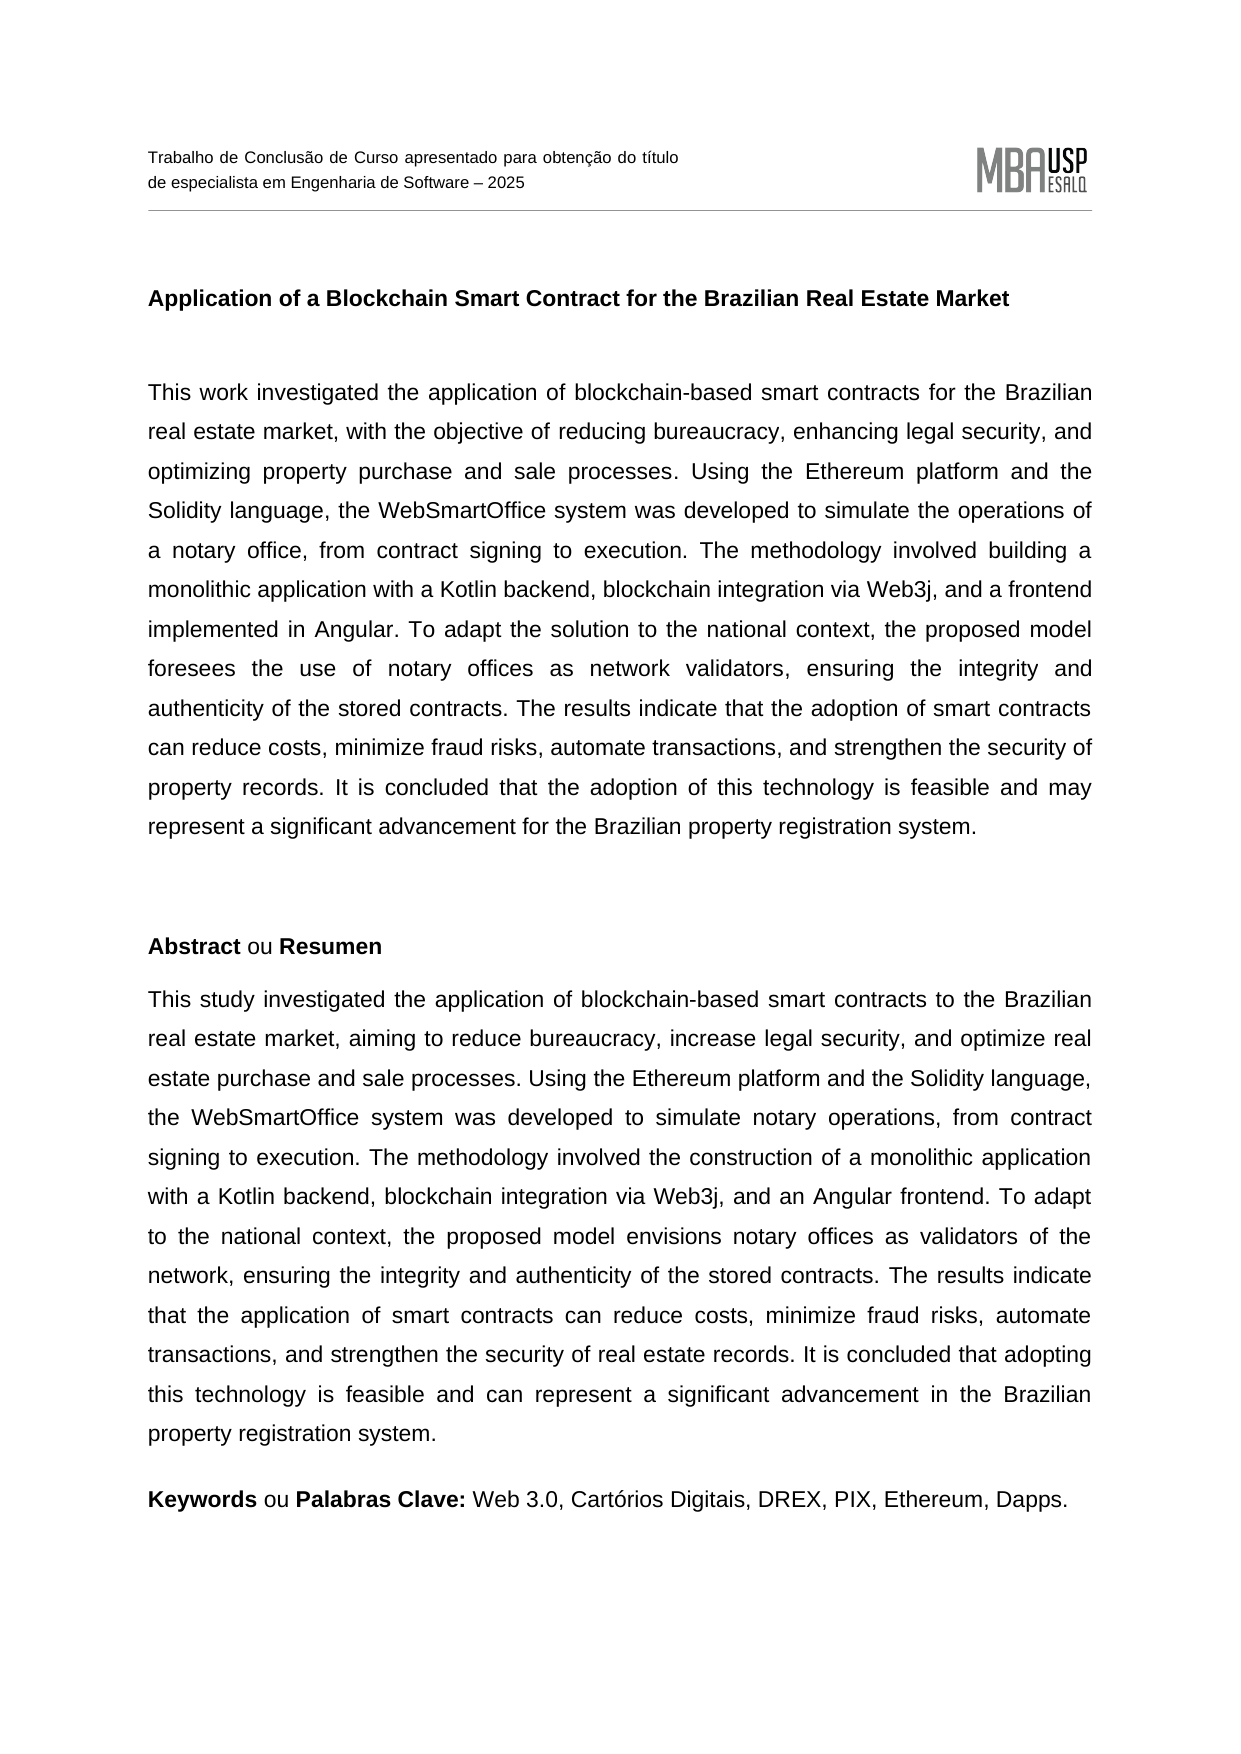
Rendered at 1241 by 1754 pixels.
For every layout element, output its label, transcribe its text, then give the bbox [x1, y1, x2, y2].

picture [972, 146, 1092, 195]
text Abstract ou Resumen [148, 933, 1092, 959]
text Keywords ou Palabras Clave: Web 3.0, Cartórios Digitais, DREX, PIX, Ethereum, Dapps. [148, 1486, 1092, 1512]
text This work investigated the application of blockchain-based smart contracts for the Brazilian real estate market, with the objective of reducing bureaucracy, enhancing legal security, and optimizing property purchase and sale processes. Using the Ethereum platform and the Solidity language, the WebSmartOffice system was developed to simulate the operations of a notary office, from contract signing to execution. The methodology involved building a monolithic application with a Kotlin backend, blockchain integration via Web3j, and a frontend implemented in Angular. To adapt the solution to the national context, the proposed model foresees the use of notary offices as network validators, ensuring the integrity and authenticity of the stored contracts. The results indicate that the adoption of smart contracts can reduce costs, minimize fraud risks, automate transactions, and strengthen the security of property records. It is concluded that the adoption of this technology is feasible and may represent a significant advancement for the Brazilian property registration system. [148, 379, 1092, 839]
text Application of a Blockchain Smart Contract for the Brazilian Real Estate Market [148, 285, 1092, 312]
text This study investigated the application of blockchain-based smart contracts to the Brazilian real estate market, aiming to reduce bureaucracy, increase legal security, and optimize real estate purchase and sale processes. Using the Ethereum platform and the Solidity language, the WebSmartOffice system was developed to simulate notary operations, from contract signing to execution. The methodology involved the construction of a monolithic application with a Kotlin backend, blockchain integration via Web3j, and an Angular frontend. To adapt to the national context, the proposed model envisions notary offices as validators of the network, ensuring the integrity and authenticity of the stored contracts. The results indicate that the application of smart contracts can reduce costs, minimize fraud risks, automate transactions, and strengthen the security of real estate records. It is concluded that adopting this technology is feasible and can represent a significant advancement in the Brazilian property registration system. [148, 986, 1092, 1446]
